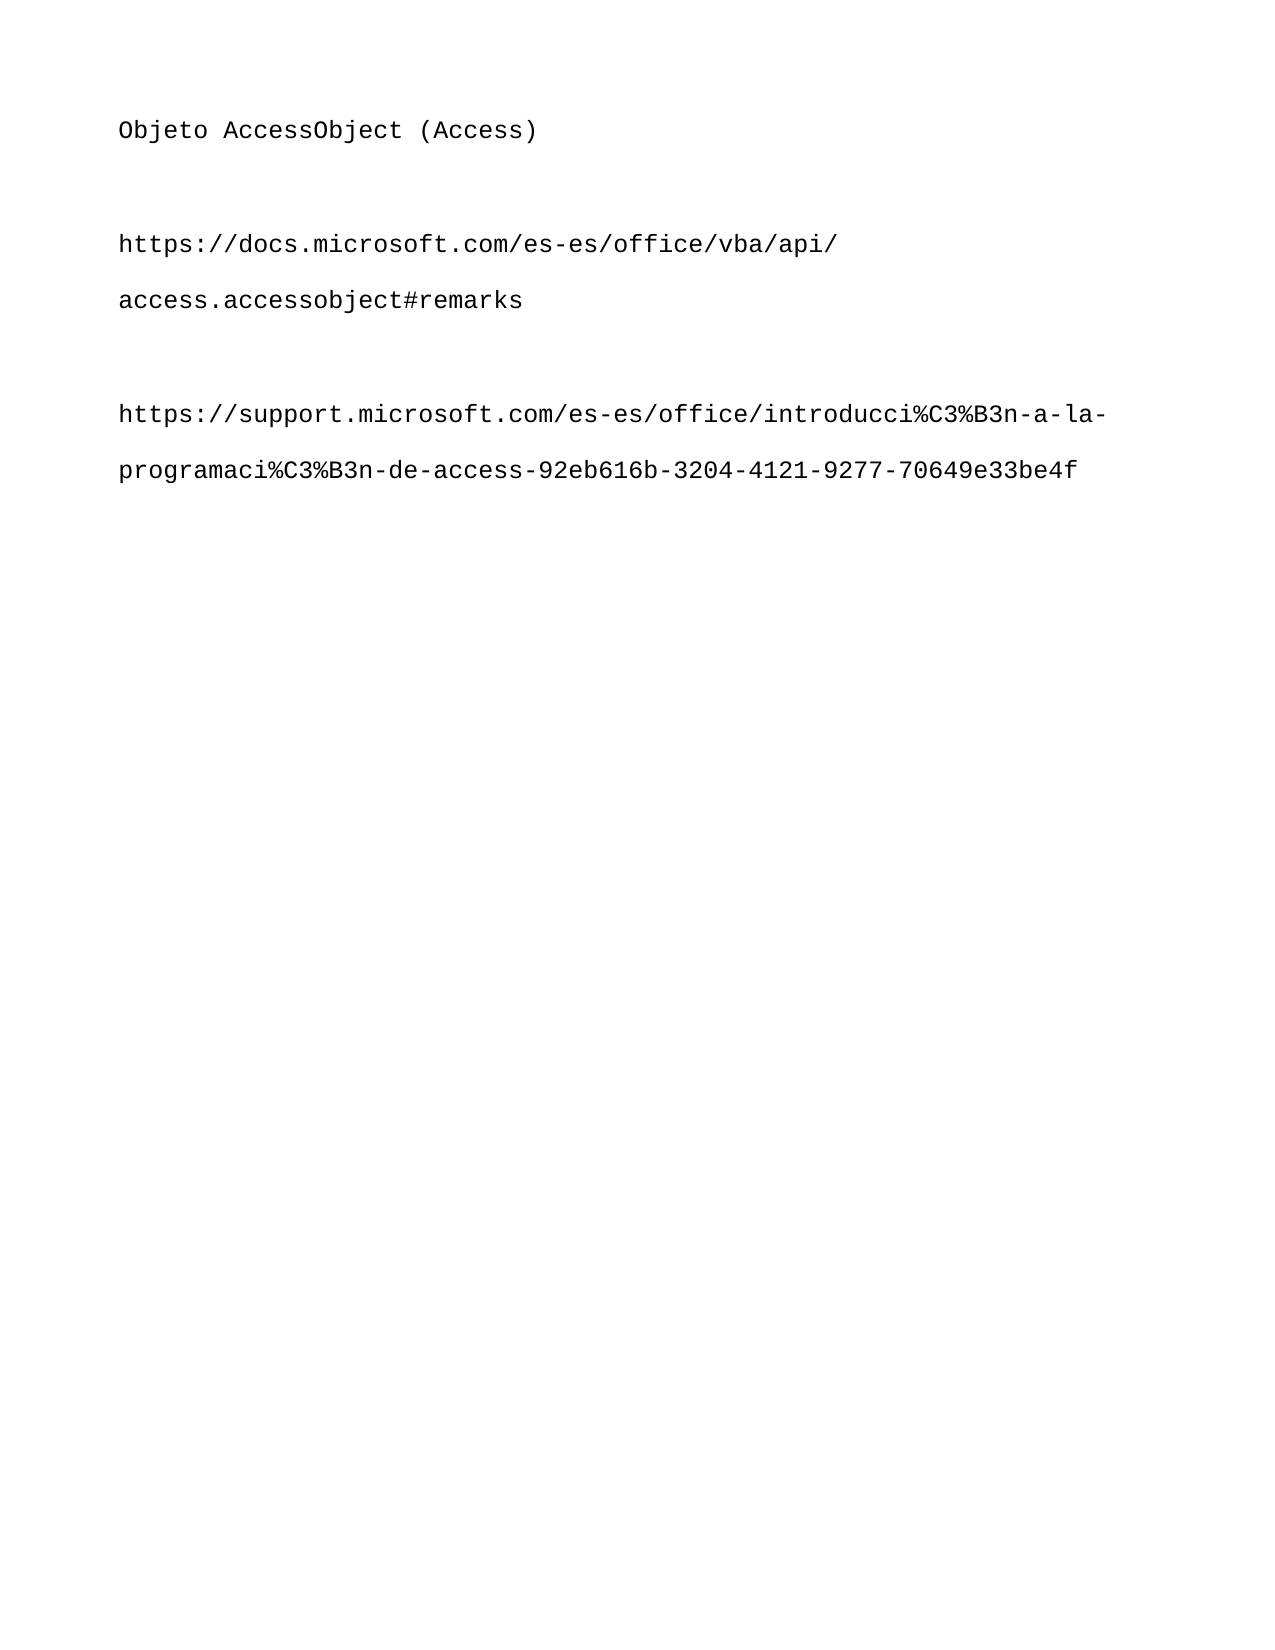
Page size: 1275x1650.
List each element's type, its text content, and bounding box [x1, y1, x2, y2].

text https://support.microsoft.com/es-es/office/introducci%C3%B3n-a-la-programaci%C3%B3n-de-access-92eb616b-3204-4121-9277-70649e33be4f [118, 401, 1157, 486]
text https://docs.microsoft.com/es-es/office/vba/api/access.accessobject#remarks [118, 231, 1157, 316]
text Objeto AccessObject (Access) [118, 118, 1157, 146]
